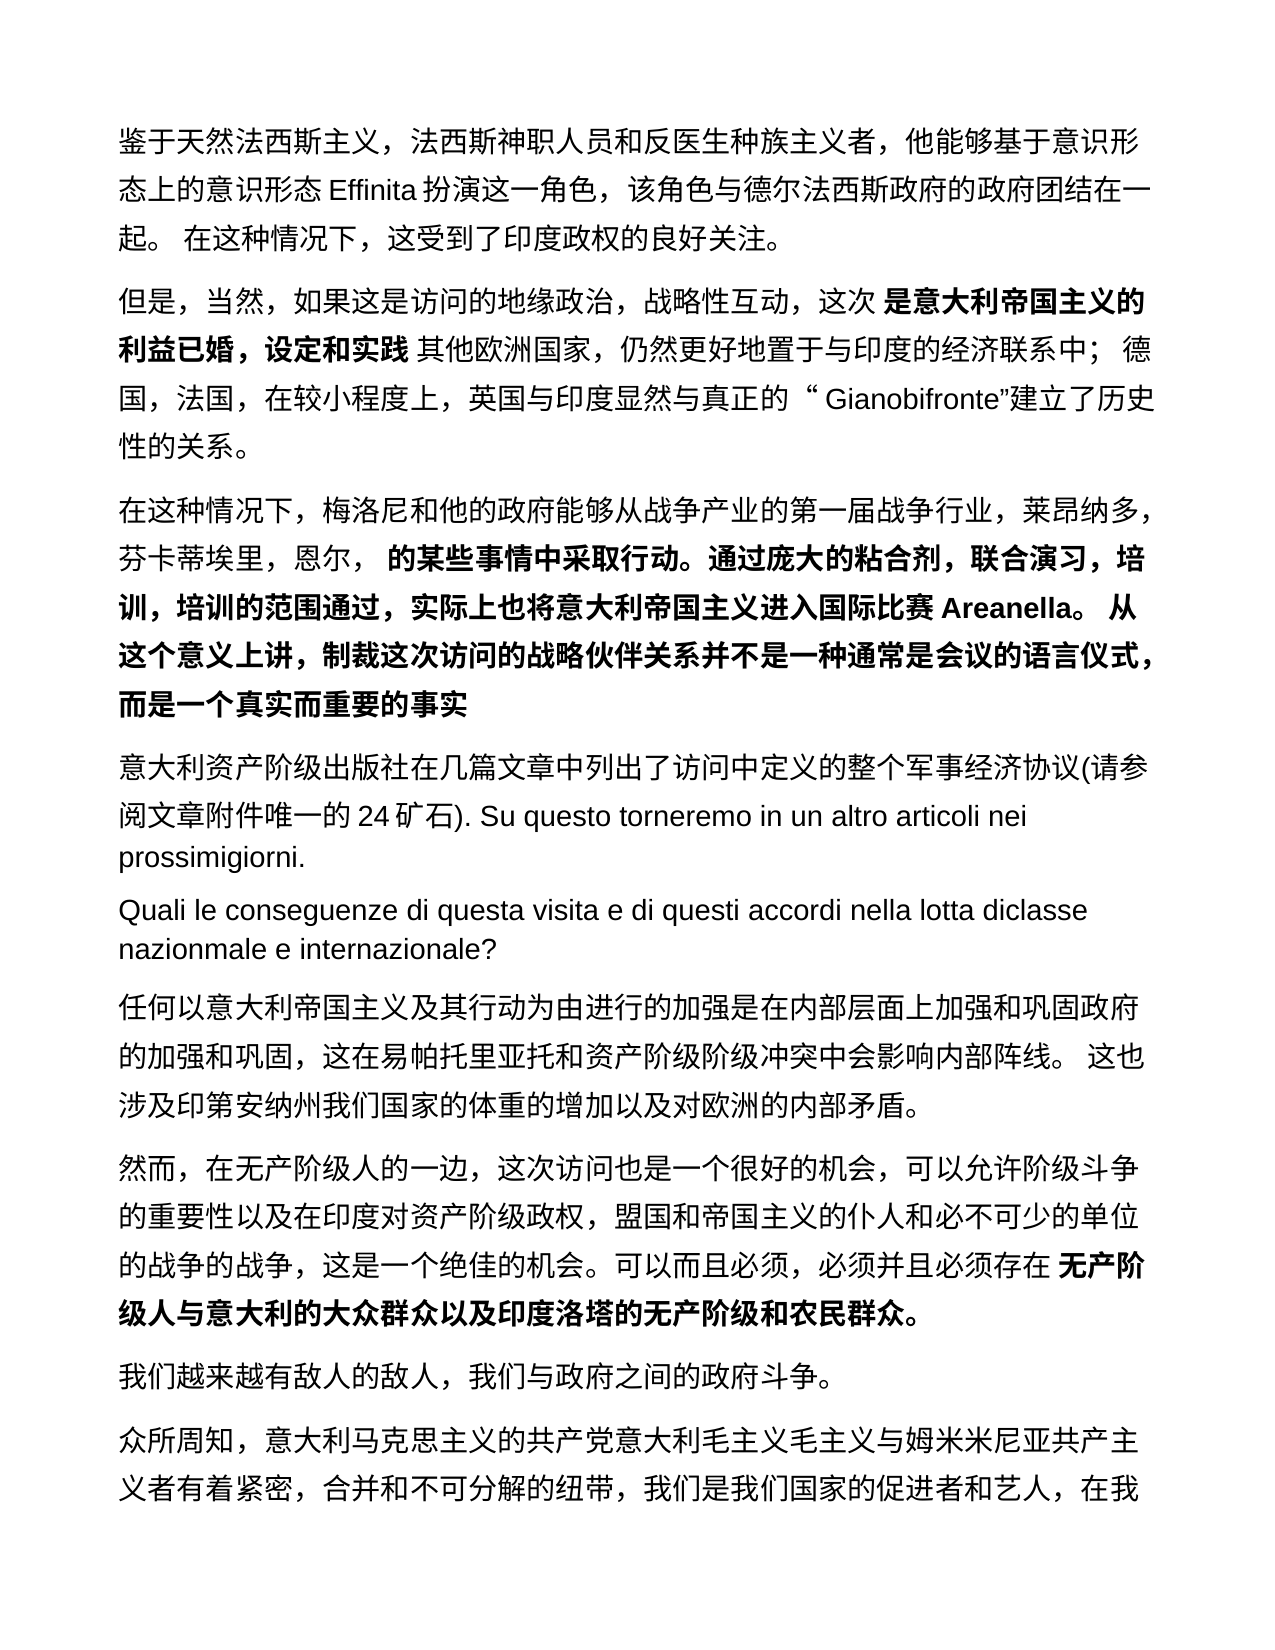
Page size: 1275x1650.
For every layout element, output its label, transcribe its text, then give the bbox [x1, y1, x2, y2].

text 然而，在无产阶级人的一边，这次访问也是一个很好的机会，可以允许阶级斗争的重要性以及在印度对资产阶级政权，盟国和帝国主义的仆人和必不可少的单位的战争的战争，这是一个绝佳的机会。可以而且必须，必须并且必须存在 无产阶级人与意大利的大众群众以及印度洛塔的无产阶级和农民群众。 [118, 1145, 1157, 1333]
text 但是，当然，如果这是访问的地缘政治，战略性互动，这次 是意大利帝国主义的利益已婚，设定和实践 其他欧洲国家，仍然更好地置于与印度的经济联系中； 德国，法国，在较小程度上，英国与印度显然与真正的“ Gianobifronte”建立了历史性的关系。 [118, 278, 1157, 466]
text 在这种情况下，梅洛尼和他的政府能够从战争产业的第一届战争行业，莱昂纳多，芬卡蒂埃里，恩尔， 的某些事情中采取行动。通过庞大的粘合剂，联合演习，培训，培训的范围通过，实际上也将意大利帝国主义进入国际比赛Areanella。 从这个意义上讲，制裁这次访问的战略伙伴关系并不是一种通常是会议的语言仪式，而是一个真实而重要的事实 [118, 487, 1157, 723]
text 鉴于天然法西斯主义，法西斯神职人员和反医生种族主义者，他能够基于意识形态上的意识形态Effinita扮演这一角色，该角色与德尔法西斯政府的政府团结在一起。 在这种情况下，这受到了印度政权的良好关注。 [118, 118, 1157, 257]
text Quali le conseguenze di questa visita e di questi accordi nella lotta diclasse nazionmale e internazionale? [118, 893, 1157, 965]
text 众所周知，意大利马克思主义的共产党意大利毛主义毛主义与姆米米尼亚共产主义者有着紧密，合并和不可分解的纽带，我们是我们国家的促进者和艺人，在我 [118, 1417, 1157, 1508]
text 意大利资产阶级出版社在几篇文章中列出了访问中定义的整个军事经济协议(请参阅文章附件唯一的24矿石). Su questo torneremo in un altro articoli nei prossimigiorni. [118, 744, 1157, 874]
text 任何以意大利帝国主义及其行动为由进行的加强是在内部层面上加强和巩固政府的加强和巩固，这在易帕托里亚托和资产阶级阶级冲突中会影响内部阵线。 这也涉及印第安纳州我们国家的体重的增加以及对欧洲的内部矛盾。 [118, 985, 1157, 1124]
text 我们越来越有敌人的敌人，我们与政府之间的政府斗争。 [118, 1354, 1157, 1396]
